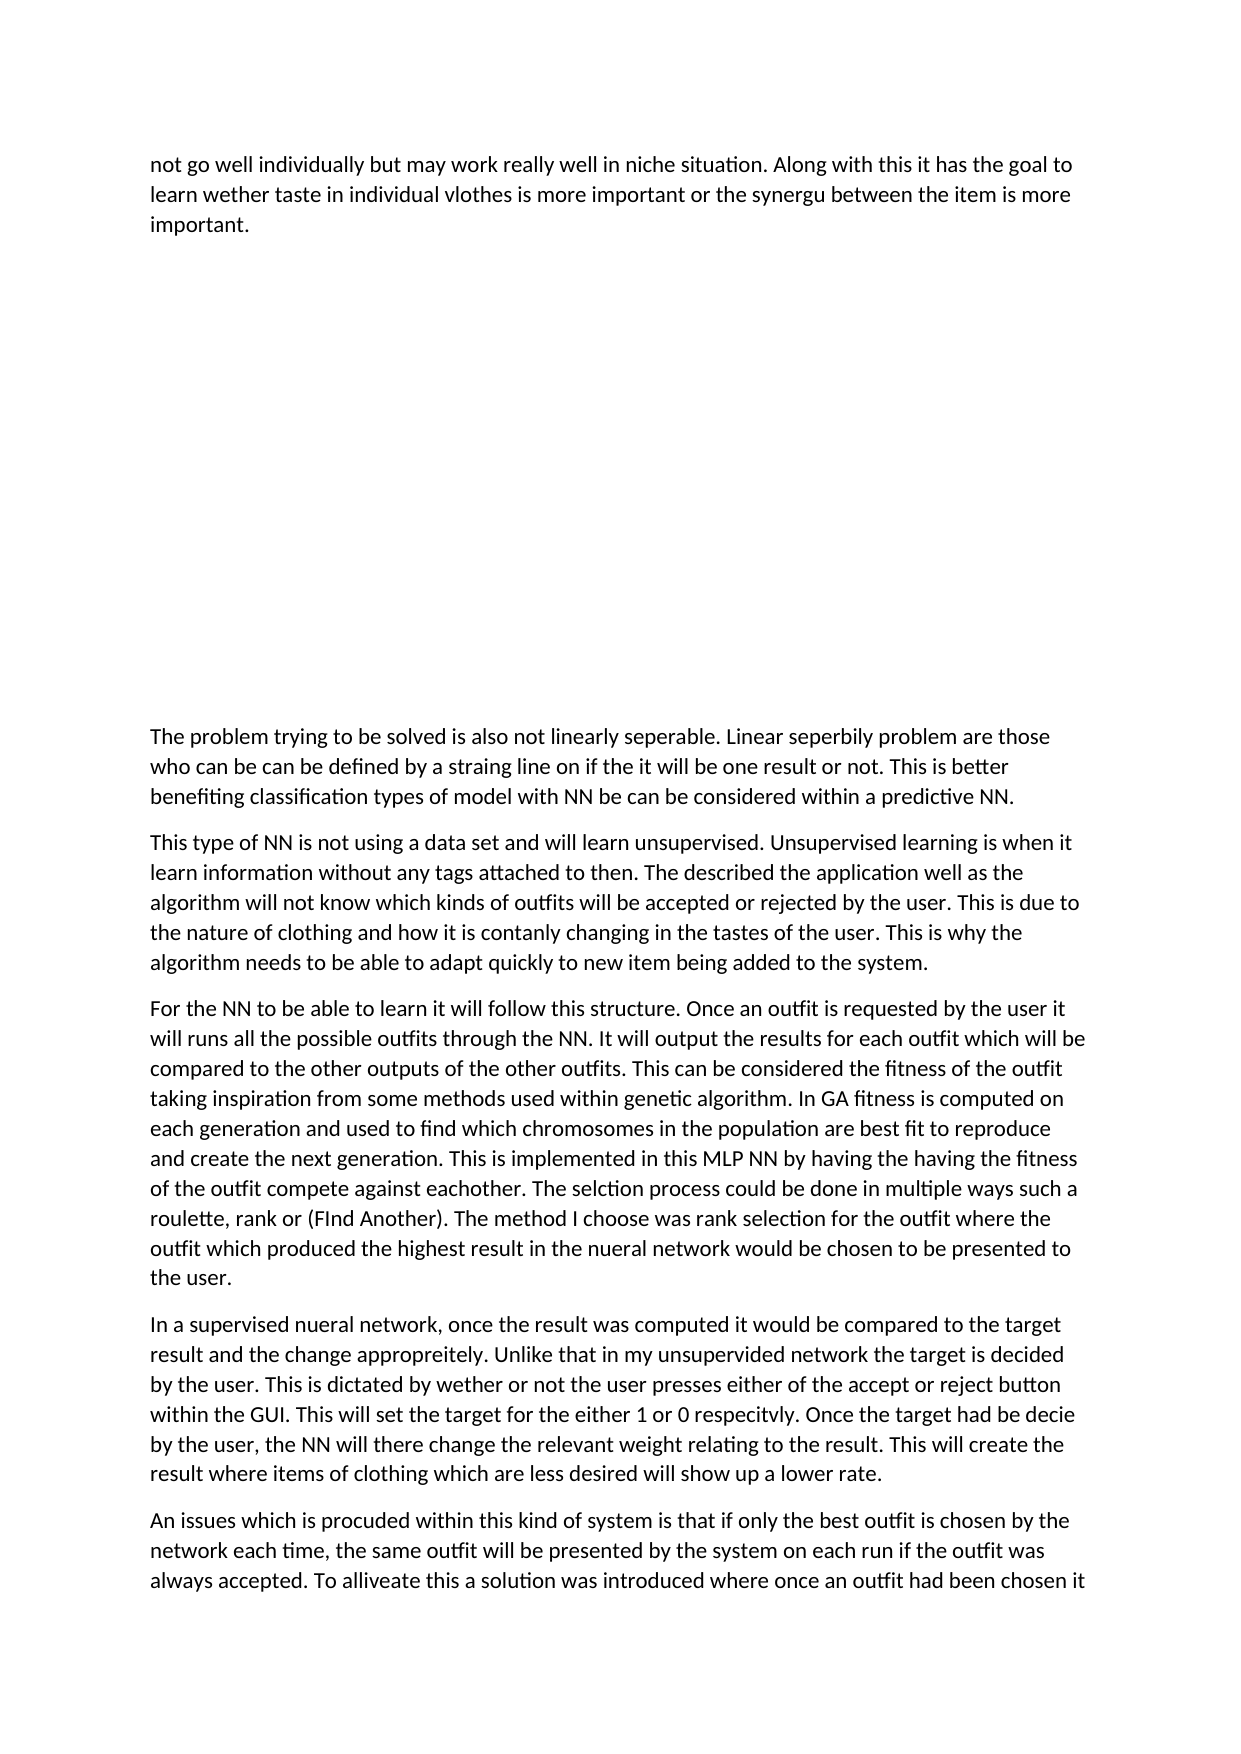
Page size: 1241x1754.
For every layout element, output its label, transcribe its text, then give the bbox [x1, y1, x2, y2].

text The problem trying to be solved is also not linearly seperable. Linear seperbily problem are those who can be can be defined by a straing line on if the it will be one result or not. This is better benefiting classification types of model with NN be can be considered within a predictive NN. [150, 722, 1090, 810]
text For the NN to be able to learn it will follow this structure. Once an outfit is requested by the user it will runs all the possible outfits through the NN. It will output the results for each outfit which will be compared to the other outputs of the other outfits. This can be considered the fitness of the outfit taking inspiration from some methods used within genetic algorithm. In GA fitness is computed on each generation and used to find which chromosomes in the population are best fit to reproduce and create the next generation. This is implemented in this MLP NN by having the having the fitness of the outfit compete against eachother. The selction process could be done in multiple ways such a roulette, rank or (FInd Another). The method I choose was rank selection for the outfit where the outfit which produced the highest result in the nueral network would be chosen to be presented to the user. [150, 994, 1090, 1292]
text not go well individually but may work really well in niche situation. Along with this it has the goal to learn wether taste in individual vlothes is more important or the synergu between the item is more important. [150, 150, 1090, 238]
text In a supervised nueral network, once the result was computed it would be compared to the target result and the change appropreitely. Unlike that in my unsupervided network the target is decided by the user. This is dictated by wether or not the user presses either of the accept or reject button within the GUI. This will set the target for the either 1 or 0 respecitvly. Once the target had be decie by the user, the NN will there change the relevant weight relating to the result. This will create the result where items of clothing which are less desired will show up a lower rate. [150, 1310, 1090, 1488]
text An issues which is procuded within this kind of system is that if only the best outfit is chosen by the network each time, the same outfit will be presented by the system on each run if the outfit was always accepted. To alliveate this a solution was introduced where once an outfit had been chosen it [150, 1506, 1090, 1594]
text This type of NN is not using a data set and will learn unsupervised. Unsupervised learning is when it learn information without any tags attached to then. The described the application well as the algorithm will not know which kinds of outfits will be accepted or rejected by the user. This is due to the nature of clothing and how it is contanly changing in the tastes of the user. This is why the algorithm needs to be able to adapt quickly to new item being added to the system. [150, 828, 1090, 976]
